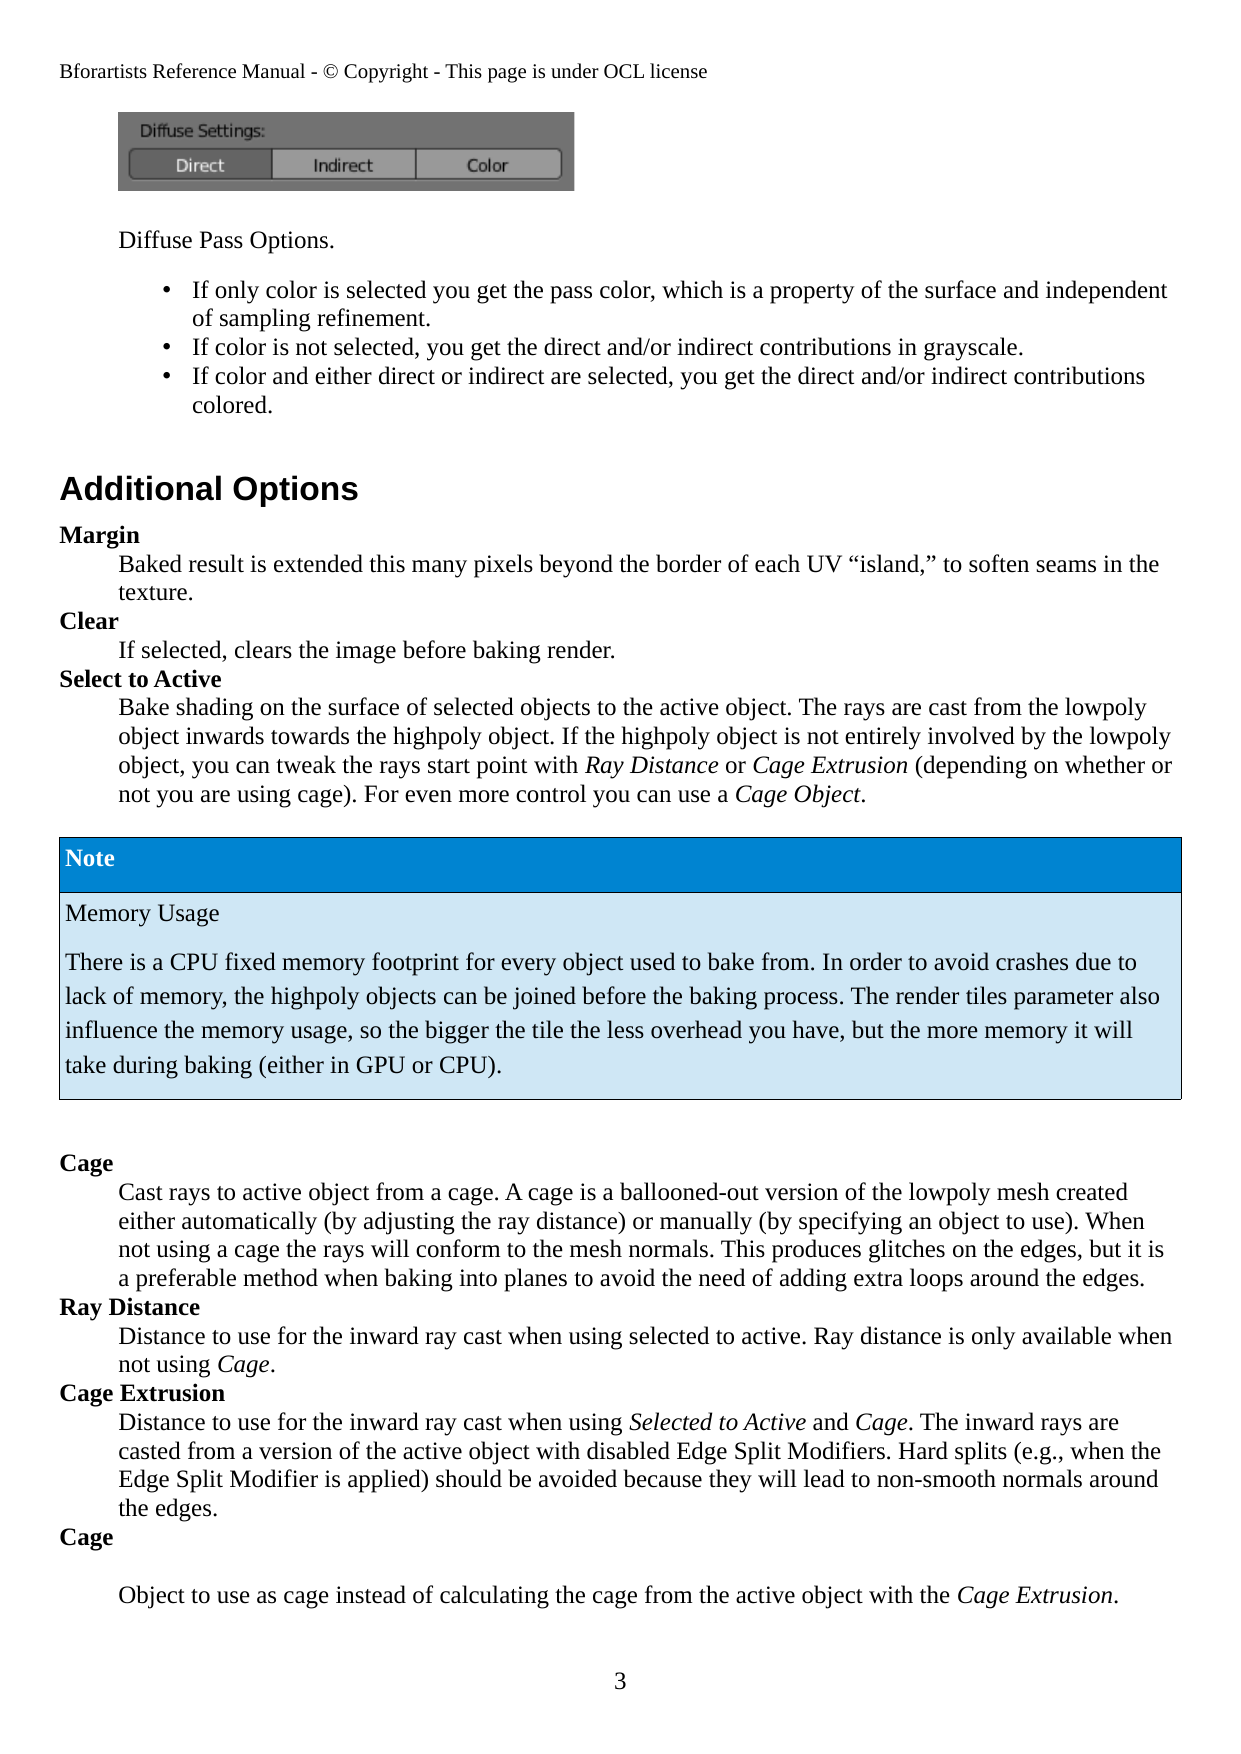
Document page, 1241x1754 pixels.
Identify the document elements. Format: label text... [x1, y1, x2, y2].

subtitle Cage Extrusion [59, 1378, 1181, 1407]
subtitle Ray Distance [59, 1292, 1181, 1321]
table_cell Memory Usage There is a CPU fixed memory footprint for every object used to bake from. In order to avoid crashes due to lack of memory, the highpoly objects can be joined before the baking process. The render tiles parameter also influence the memory usage, so the bigger the tile the less overhead you have, but the more memory it will take during baking (either in GPU or CPU). [60, 893, 1181, 1099]
text Object to use as cage instead of calculating the cage from the active object with the Cage Extrusion. [118, 1580, 1181, 1609]
subtitle Clear [59, 606, 1181, 635]
list Baked result is extended this many pixels beyond the border of each UV “island,” to soften seams in the texture. [118, 549, 1181, 606]
picture [118, 112, 575, 191]
list If selected, clears the image before baking render. [118, 635, 1181, 664]
subtitle Cage [59, 1522, 1181, 1551]
subtitle Margin [59, 520, 1181, 549]
list If color is not selected, you get the direct and/or indirect contributions in grayscale. [162, 332, 1181, 361]
list Cast rays to active object from a cage. A cage is a ballooned-out version of the lowpoly mesh created either automatically (by adjusting the ray distance) or manually (by specifying an object to use). When not using a cage the rays will conform to the mesh normals. This produces glitches on the edges, but it is a preferable method when baking into planes to avoid the need of adding extra loops around the edges. [118, 1177, 1181, 1292]
table_header Note [60, 838, 1181, 892]
text Diffuse Pass Options. [118, 226, 1181, 254]
list Bake shading on the surface of selected objects to the active object. The rays are cast from the lowpoly object inwards towards the highpoly object. If the highpoly object is not entirely involved by the lowpoly object, you can tweak the rays start point with Ray Distance or Cage Extrusion (depending on whether or not you are using cage). For even more control you can use a Cage Object. [118, 692, 1181, 807]
list Distance to use for the inward ray cast when using selected to active. Ray distance is only available when not using Cage. [118, 1321, 1181, 1378]
list If color and either direct or indirect are selected, you get the direct and/or indirect contributions colored. [162, 361, 1181, 418]
list If only color is selected you get the pass color, which is a property of the surface and independent of sampling refinement. [162, 275, 1181, 332]
subtitle Cage [59, 1148, 1181, 1177]
subtitle Select to Active [59, 664, 1181, 692]
list Distance to use for the inward ray cast when using Selected to Active and Cage. The inward rays are casted from a version of the active object with disabled Edge Split Modifiers. Hard splits (e.g., when the Edge Split Modifier is applied) should be avoided because they will lead to non-smooth normals around the edges. [118, 1407, 1181, 1522]
subtitle Additional Options [59, 469, 1181, 507]
